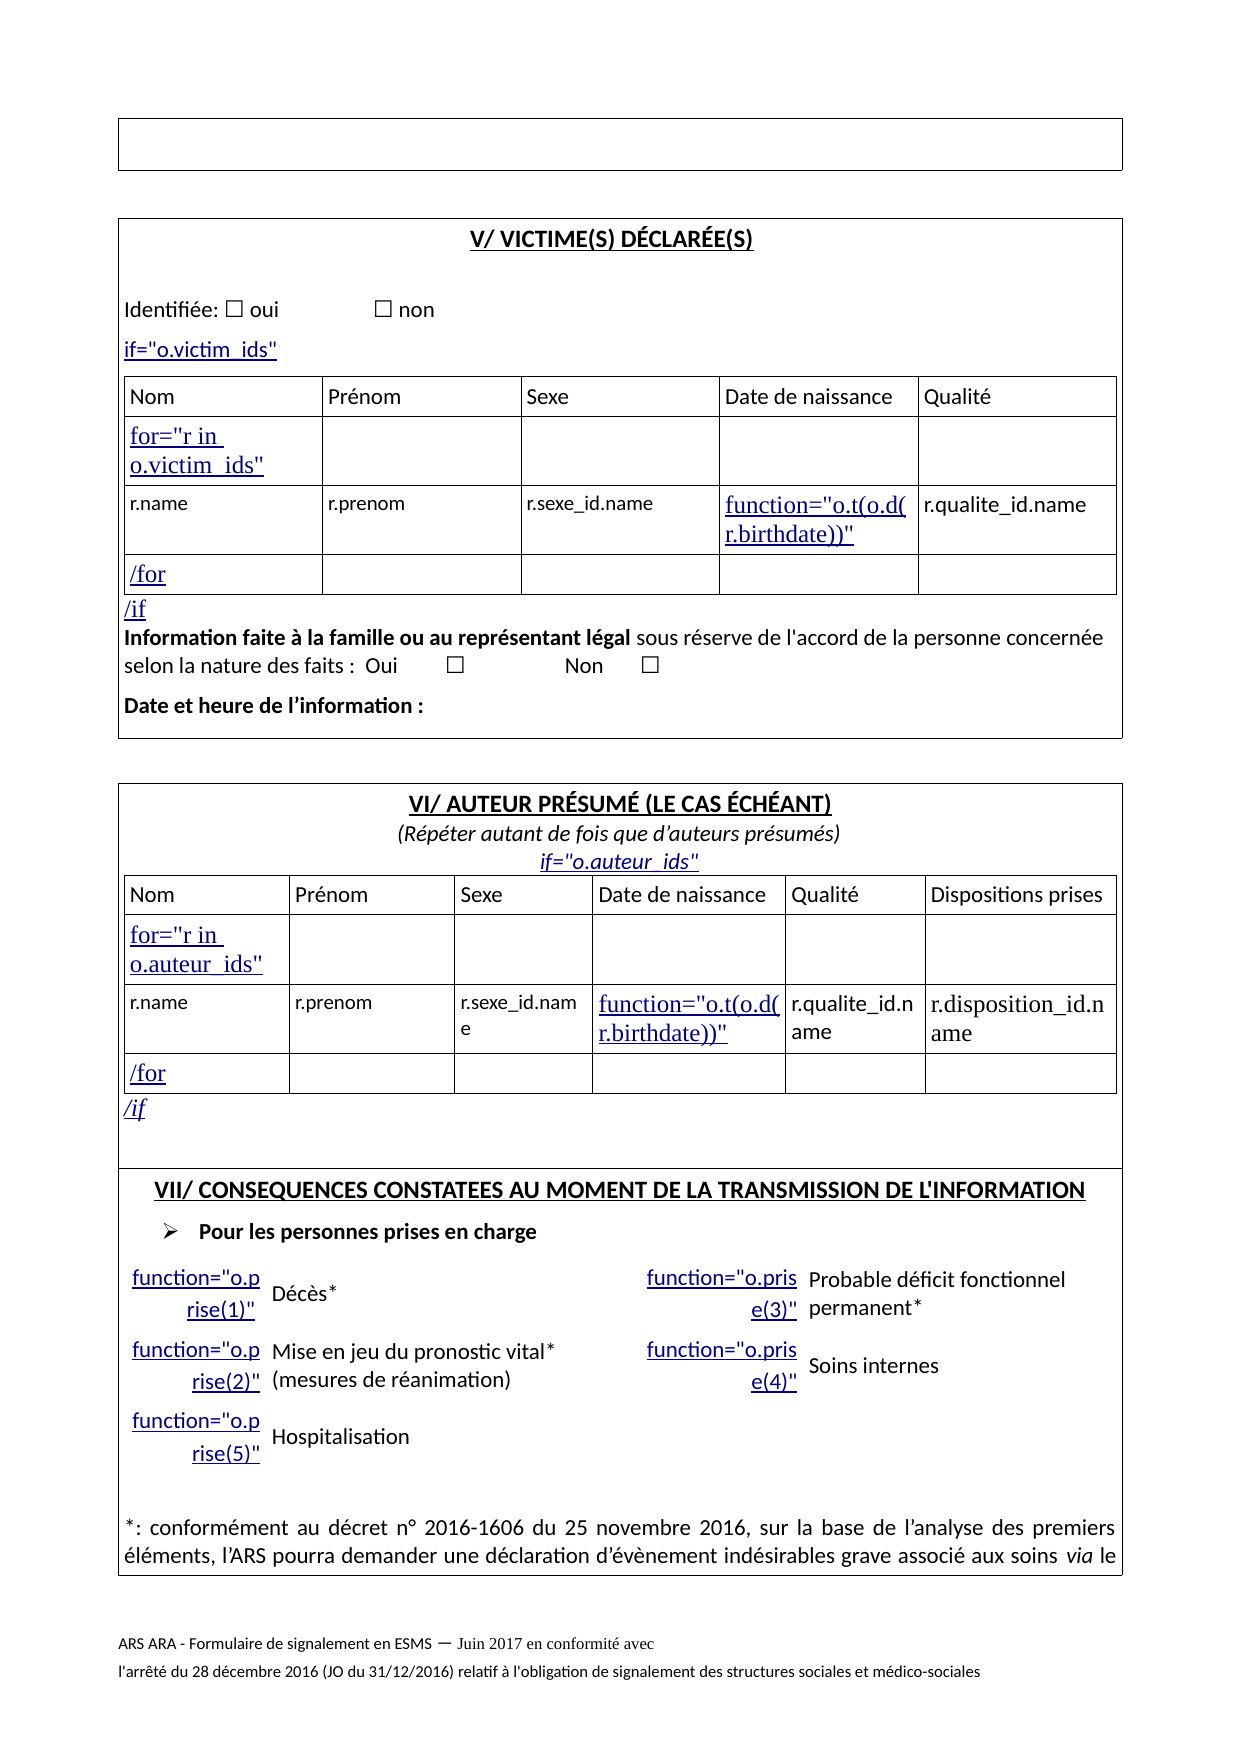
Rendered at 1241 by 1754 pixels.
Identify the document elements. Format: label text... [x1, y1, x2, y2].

table_cell [803, 1401, 1116, 1472]
table_cell r.sexe_id.name [522, 486, 719, 554]
table_header Nom [125, 876, 289, 914]
table_cell [290, 915, 454, 983]
table_cell r.prenom [290, 985, 454, 1052]
table_cell Hospitalisation [266, 1401, 637, 1472]
table_header Date de naissance [593, 876, 785, 914]
table_cell [926, 1054, 1116, 1093]
table_cell /for [125, 1054, 289, 1093]
table_cell [786, 915, 925, 983]
table_header Qualité [786, 876, 925, 914]
table_cell [786, 1054, 925, 1093]
table_header Sexe [522, 377, 719, 416]
table_cell [323, 555, 521, 594]
table_cell [455, 915, 592, 983]
table_cell /for [125, 555, 322, 594]
table_header Sexe [455, 876, 592, 914]
table_cell r.sexe_id.name [455, 985, 592, 1052]
table_cell r.prenom [323, 486, 521, 554]
table_cell [720, 417, 918, 484]
table_cell [637, 1401, 803, 1472]
table_header Prénom [290, 876, 454, 914]
table_cell [593, 915, 785, 983]
table_header Probable déficit fonctionnel permanent* [803, 1258, 1116, 1329]
table_cell for="r in o.victim_ids" [125, 417, 322, 484]
table_cell function="o.t(o.d(r.birthdate))" [720, 486, 918, 554]
table_cell Mise en jeu du pronostic vital* (mesures de réanimation) [266, 1329, 637, 1401]
table_cell function="o.prise(5)" [124, 1401, 266, 1472]
table_cell r.name [125, 486, 322, 554]
table_cell [919, 555, 1116, 594]
table_header Nom [125, 377, 322, 416]
table_cell function="o.t(o.d(r.birthdate))" [593, 985, 785, 1052]
table_header function="o.prise(1)" [124, 1258, 266, 1329]
table_cell [720, 555, 918, 594]
table_header VII/ CONSEQUENCES CONSTATEES AU MOMENT DE LA TRANSMISSION DE L'INFORMATION Pour les personnes prises en charge *: conformément au décret n° 2016-1606 du 25 novembre 2016, sur la base de l’analyse des premiers éléments, l’ARS pourra demander une déclaration d’évènement indésirables grave associé aux soins via le [119, 1169, 1122, 1575]
table_header VI/ AUTEUR PRÉSUMÉ (LE CAS ÉCHÉANT) (Répéter autant de fois que d’auteurs présumés) if="o.auteur_ids" /if [119, 784, 1122, 1168]
table_cell r.qualite_id.name [919, 486, 1116, 554]
table_cell [290, 1054, 454, 1093]
table_cell [522, 555, 719, 594]
table_header function="o.prise(3)" [637, 1258, 803, 1329]
table_header Qualité [919, 377, 1116, 416]
table_cell r.name [125, 985, 289, 1052]
table_header V/ VICTIME(S) DÉCLARÉE(S) Identifiée: ☐ oui ☐ non if="o.victim_ids" /if Information faite à la famille ou au représentant légal sous réserve de l'accord de la personne concernée selon la nature des faits : Oui ☐ Non ☐ Date et heure de l’information : [119, 219, 1122, 738]
table_cell function="o.prise(2)" [124, 1329, 266, 1401]
table_cell [522, 417, 719, 484]
table_header Prénom [323, 377, 521, 416]
table_cell [919, 417, 1116, 484]
table_cell for="r in o.auteur_ids" [125, 915, 289, 983]
table_cell function="o.prise(4)" [637, 1329, 803, 1401]
table_cell [455, 1054, 592, 1093]
table_header [119, 119, 1122, 170]
table_cell [323, 417, 521, 484]
table_cell r.disposition_id.name [926, 985, 1116, 1052]
table_header Date de naissance [720, 377, 918, 416]
table_cell Soins internes [803, 1329, 1116, 1401]
table_cell r.qualite_id.name [786, 985, 925, 1052]
table_cell [593, 1054, 785, 1093]
table_header Décès* [266, 1258, 637, 1329]
table_header Dispositions prises [926, 876, 1116, 914]
table_cell [926, 915, 1116, 983]
